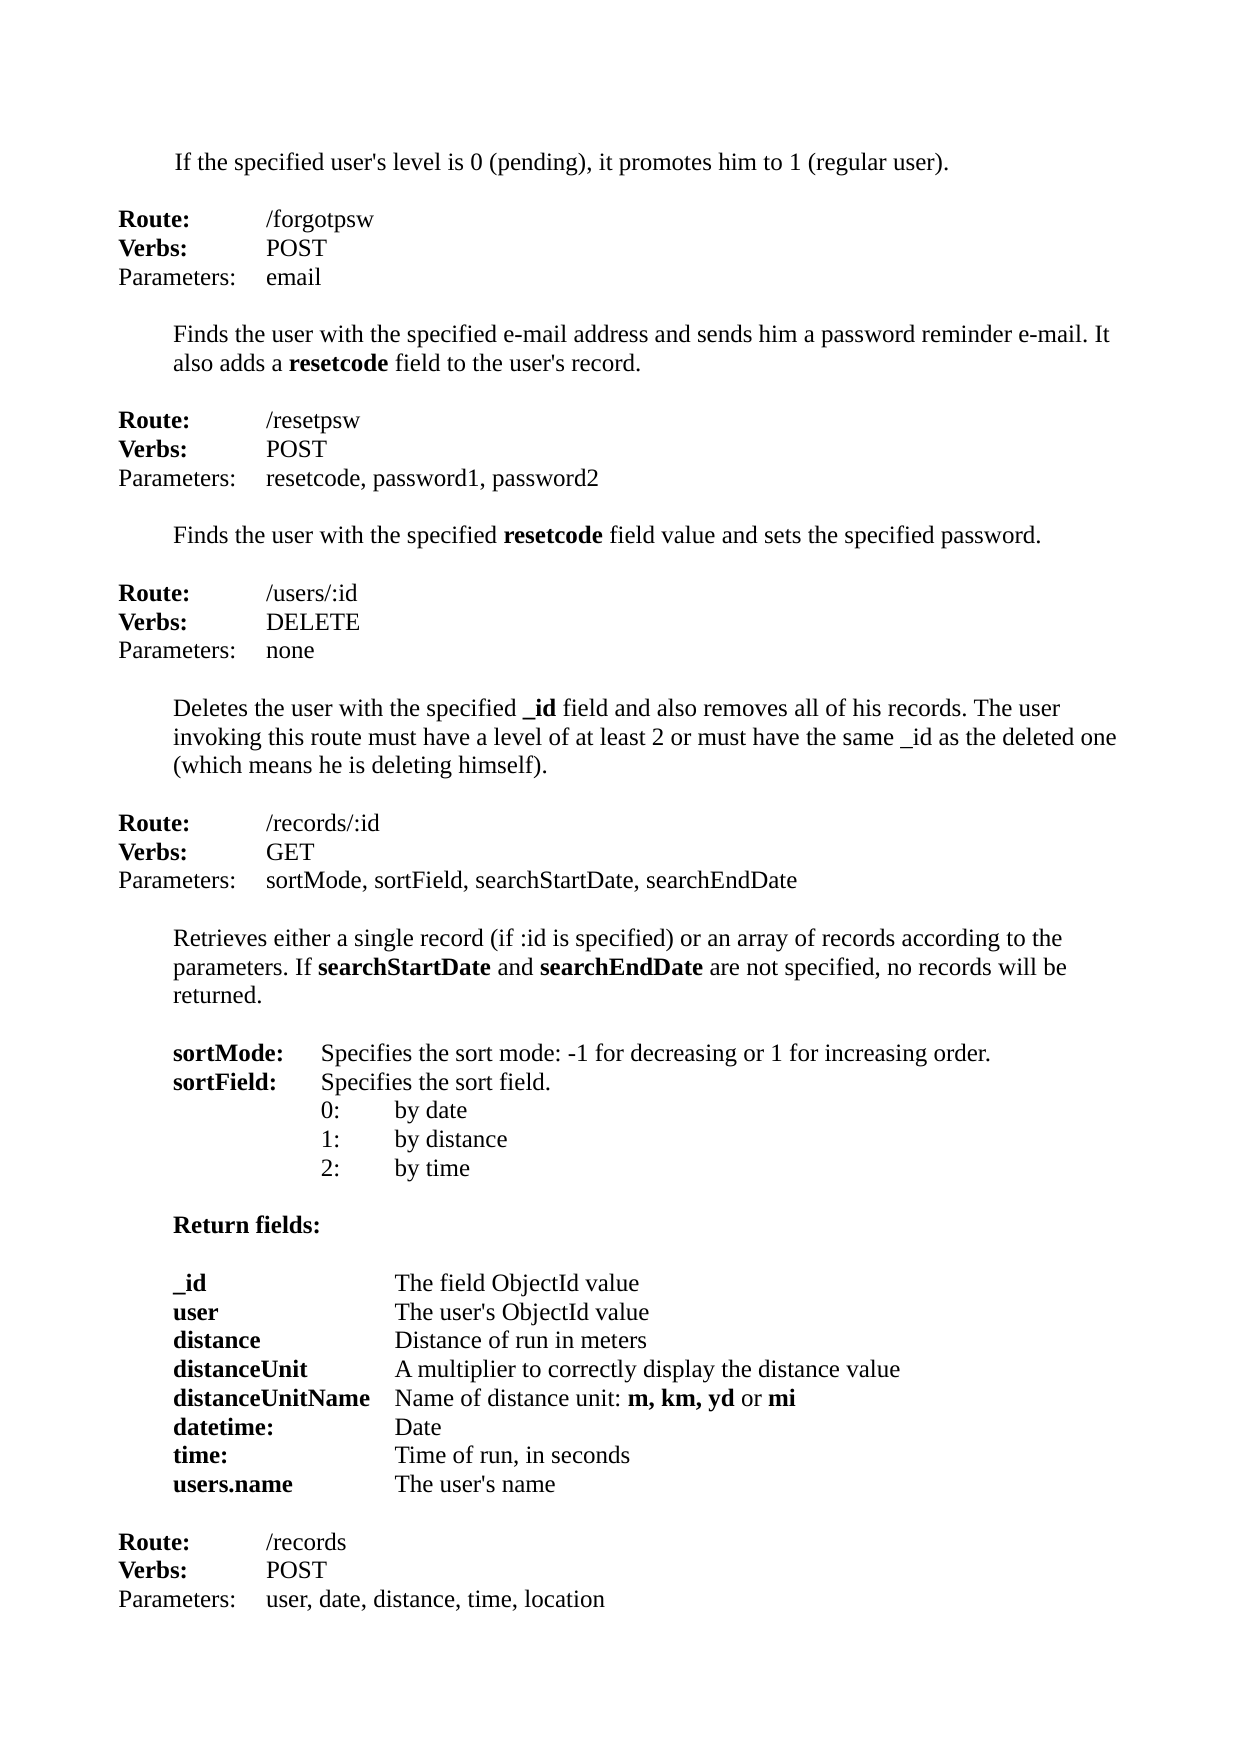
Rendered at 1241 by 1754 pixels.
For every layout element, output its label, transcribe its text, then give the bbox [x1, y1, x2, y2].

text 0: by date [173, 1096, 1123, 1124]
text Parameters: none [118, 636, 1123, 664]
text Verbs: POST [118, 1556, 1123, 1584]
text Verbs: POST [118, 233, 1123, 262]
text sortField: Specifies the sort field. [173, 1067, 1123, 1096]
text Route: /resetpsw [118, 406, 1123, 434]
text Route: /users/:id [118, 578, 1123, 607]
text user The user's ObjectId value [173, 1297, 1123, 1326]
text Return fields: [173, 1211, 1123, 1239]
text sortMode: Specifies the sort mode: -1 for decreasing or 1 for increasing order. [173, 1038, 1123, 1067]
text If the specified user's level is 0 (pending), it promotes him to 1 (regular user). [174, 147, 1123, 176]
text Retrieves either a single record (if :id is specified) or an array of records according to the parameters. If searchStartDate and searchEndDate are not specified, no records will be returned. [173, 923, 1123, 1009]
text Verbs: POST [118, 434, 1123, 463]
text time: Time of run, in seconds [173, 1441, 1123, 1469]
text Route: /records [118, 1527, 1123, 1556]
text distanceUnitName Name of distance unit: m, km, yd or mi [173, 1383, 1123, 1412]
text Route: /records/:id [118, 808, 1123, 837]
text Deletes the user with the specified _id field and also removes all of his records. The user invoking this route must have a level of at least 2 or must have the same _id as the deleted one (which means he is deleting himself). [173, 693, 1123, 779]
text Route: /forgotpsw [118, 204, 1123, 233]
text Parameters: sortMode, sortField, searchStartDate, searchEndDate [118, 866, 1123, 894]
text Finds the user with the specified resetcode field value and sets the specified password. [173, 521, 1123, 549]
text distanceUnit A multiplier to correctly display the distance value [173, 1354, 1123, 1383]
text _id The field ObjectId value [173, 1268, 1123, 1297]
text distance Distance of run in meters [173, 1326, 1123, 1354]
text datetime: Date [173, 1412, 1123, 1441]
text Parameters: resetcode, password1, password2 [118, 463, 1123, 492]
text Parameters: email [118, 262, 1123, 291]
text Finds the user with the specified e-mail address and sends him a password reminder e-mail. It also adds a resetcode field to the user's record. [173, 319, 1123, 377]
text Verbs: DELETE [118, 607, 1123, 636]
text Parameters: user, date, distance, time, location [118, 1584, 1123, 1613]
text 2: by time [173, 1153, 1123, 1182]
text users.name The user's name [173, 1469, 1123, 1498]
text Verbs: GET [118, 837, 1123, 866]
text 1: by distance [173, 1124, 1123, 1153]
